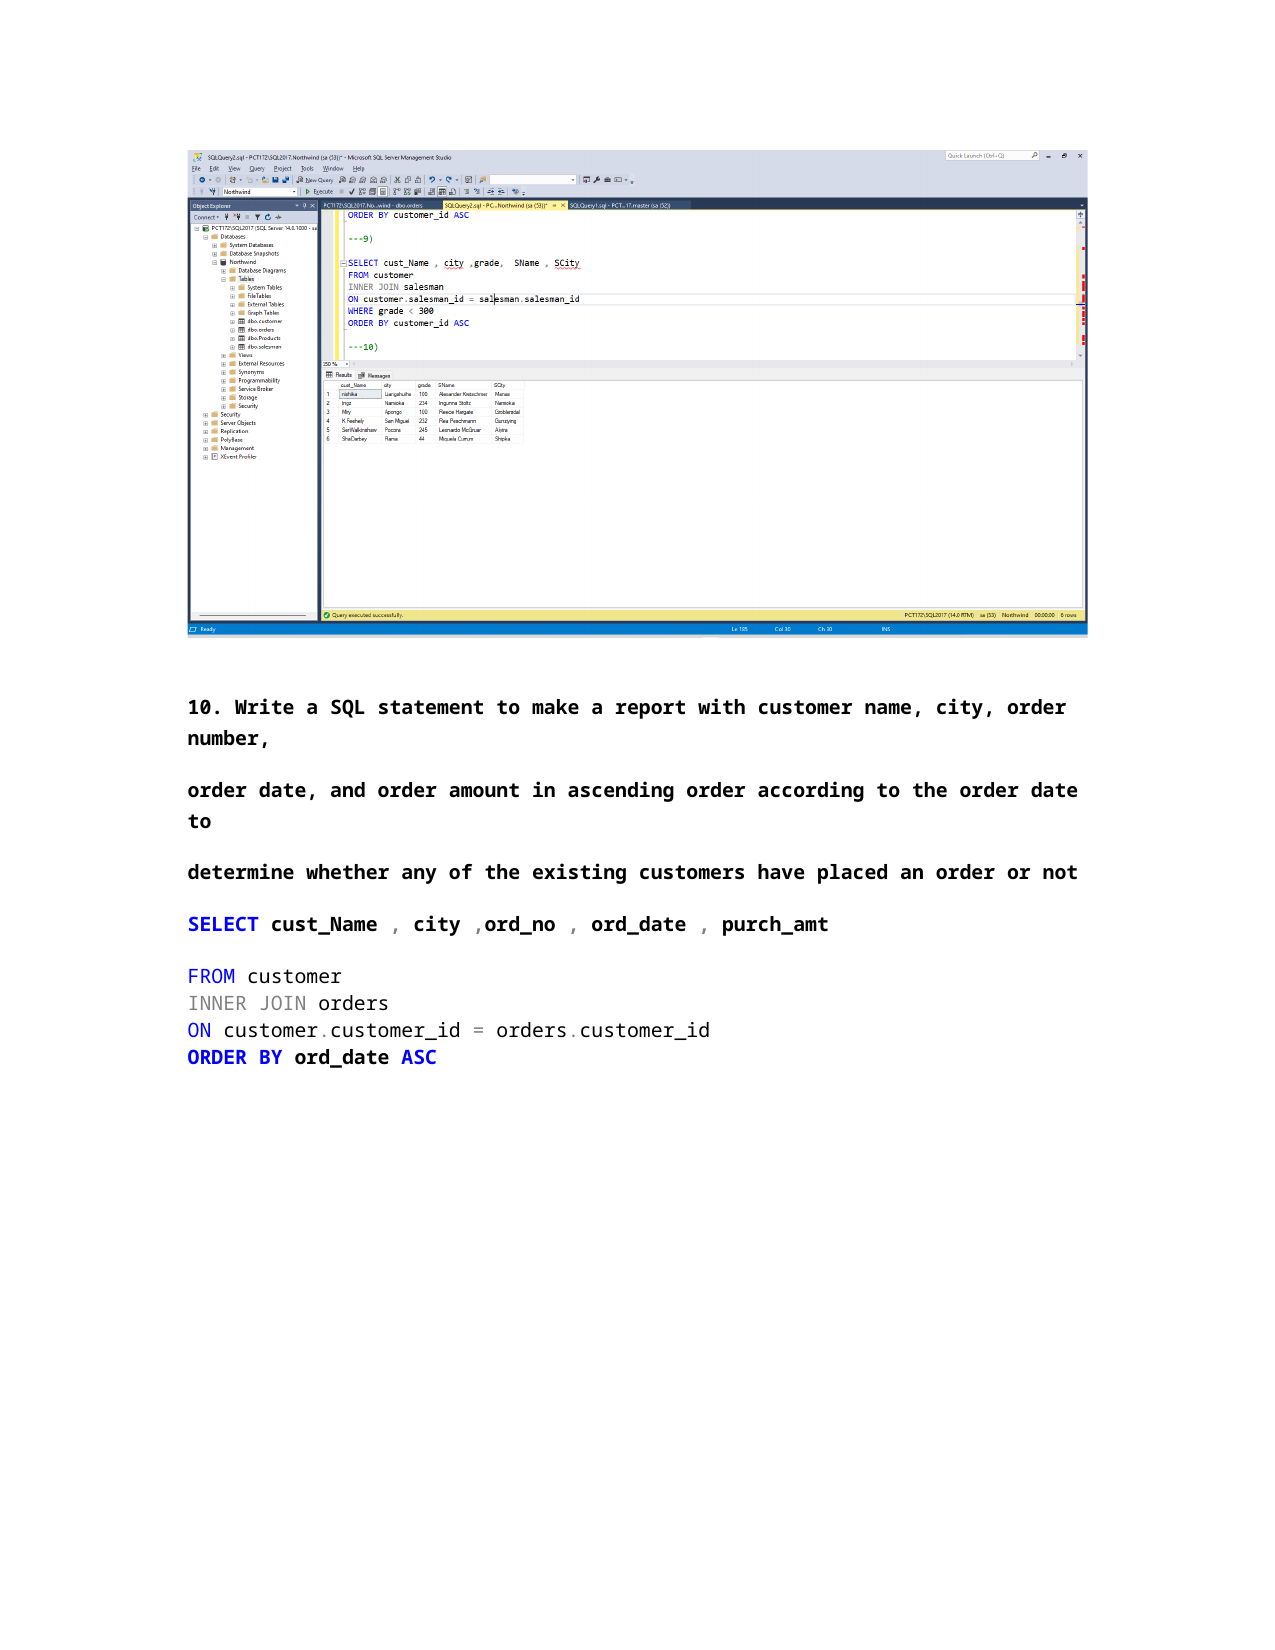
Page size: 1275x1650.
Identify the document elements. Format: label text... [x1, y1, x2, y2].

text SELECT cust_Name , city ,ord_no , ord_date , purch_amt [187, 910, 1087, 937]
text order date, and order amount in ascending order according to the order date to [187, 776, 1087, 834]
text ON customer.customer_id = orders.customer_id [187, 1016, 1087, 1043]
text ORDER BY ord_date ASC [187, 1043, 1087, 1070]
text 10. Write a SQL statement to make a report with customer name, city, order number, [187, 693, 1087, 751]
picture [187, 150, 1088, 638]
text determine whether any of the existing customers have placed an order or not [187, 859, 1087, 886]
text INNER JOIN orders [187, 989, 1087, 1016]
text FROM customer [187, 962, 1087, 989]
